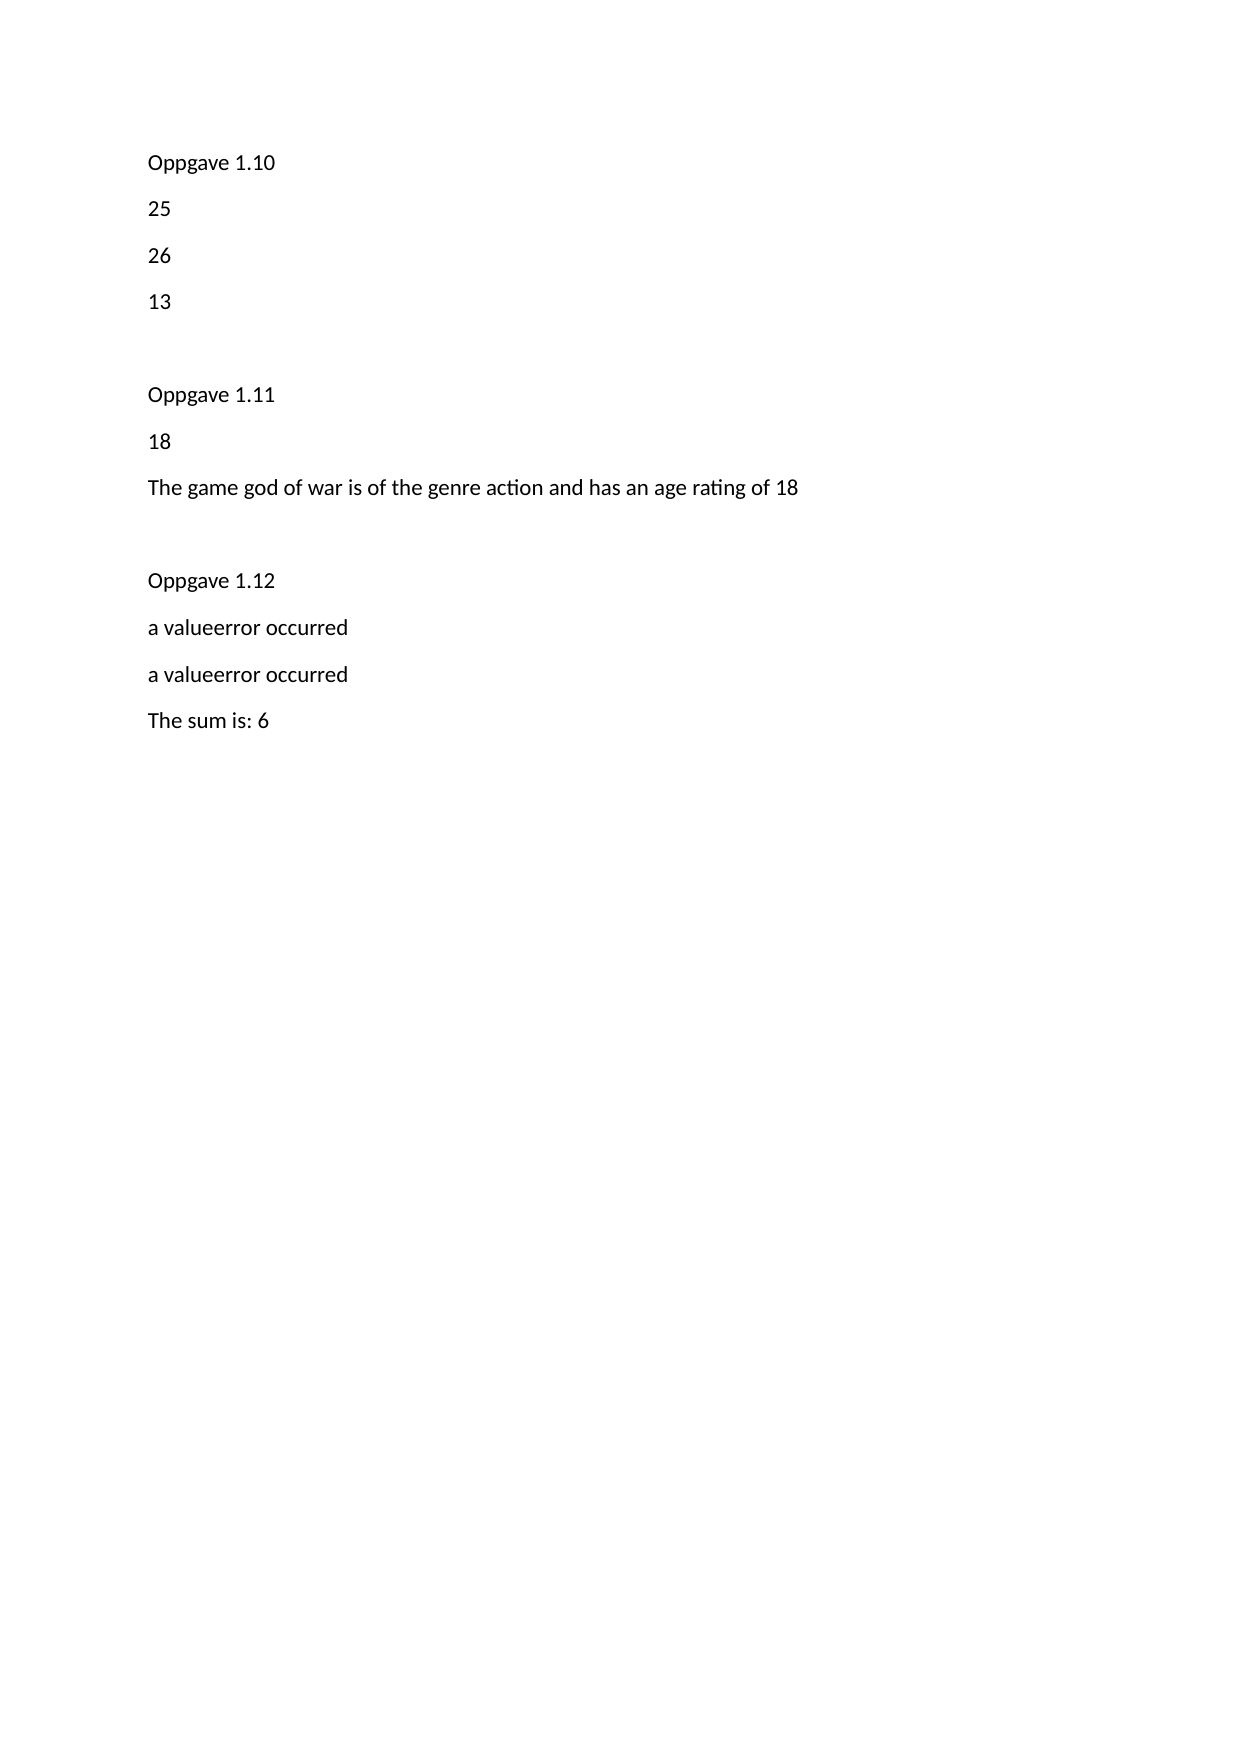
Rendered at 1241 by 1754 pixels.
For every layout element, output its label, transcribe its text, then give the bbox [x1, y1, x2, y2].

text The game god of war is of the genre action and has an age rating of 18 [148, 473, 1093, 502]
text Oppgave 1.11 [148, 380, 1093, 408]
text Oppgave 1.12 [148, 567, 1093, 595]
text a valueerror occurred [148, 613, 1093, 641]
text 26 [148, 241, 1093, 269]
text Oppgave 1.10 [148, 148, 1093, 176]
text 13 [148, 287, 1093, 315]
text a valueerror occurred [148, 660, 1093, 688]
text 18 [148, 427, 1093, 455]
text The sum is: 6 [148, 706, 1093, 734]
text 25 [148, 194, 1093, 222]
